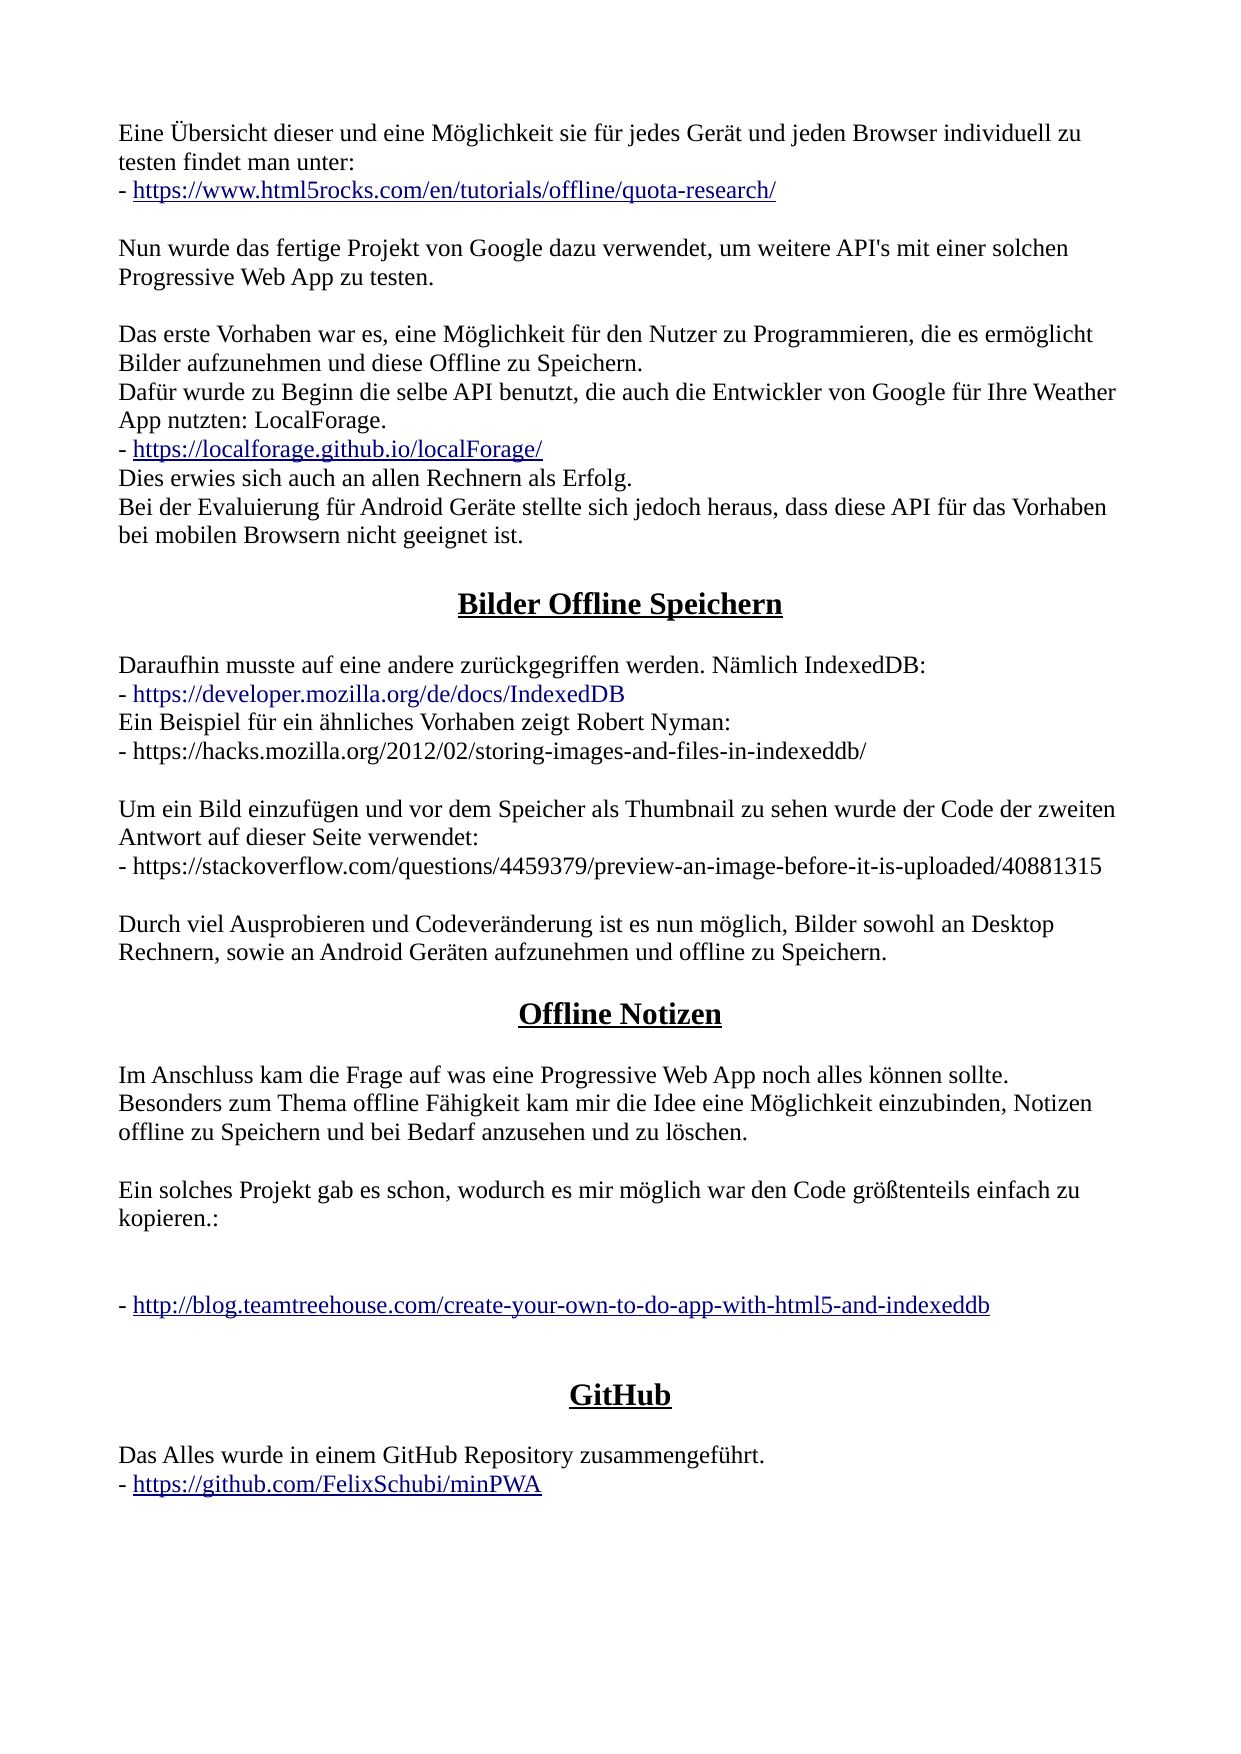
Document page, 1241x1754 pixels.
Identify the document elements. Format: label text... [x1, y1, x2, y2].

text - https://www.html5rocks.com/en/tutorials/offline/quota-research/ [118, 176, 1122, 204]
text - https://developer.mozilla.org/de/docs/IndexedDB [118, 679, 1122, 707]
text Bei der Evaluierung für Android Geräte stellte sich jedoch heraus, dass diese API für das Vorhaben bei mobilen Browsern nicht geeignet ist. [118, 492, 1122, 549]
text Dafür wurde zu Beginn die selbe API benutzt, die auch die Entwickler von Google für Ihre Weather App nutzten: LocalForage. [118, 377, 1122, 434]
text Dies erwies sich auch an allen Rechnern als Erfolg. [118, 463, 1122, 492]
text Daraufhin musste auf eine andere zurückgegriffen werden. Nämlich IndexedDB: [118, 650, 1122, 679]
text Durch viel Ausprobieren und Codeveränderung ist es nun möglich, Bilder sowohl an Desktop Rechnern, sowie an Android Geräten aufzunehmen und offline zu Speichern. [118, 909, 1122, 966]
text - https://github.com/FelixSchubi/minPWA [118, 1469, 1122, 1498]
text - https://localforage.github.io/localForage/ [118, 434, 1122, 463]
text - http://blog.teamtreehouse.com/create-your-own-to-do-app-with-html5-and-indexeddb [118, 1290, 1122, 1318]
text Offline Notizen [118, 995, 1122, 1031]
text Im Anschluss kam die Frage auf was eine Progressive Web App noch alles können sollte. [118, 1060, 1122, 1088]
text Bilder Offline Speichern [118, 585, 1122, 621]
text Das erste Vorhaben war es, eine Möglichkeit für den Nutzer zu Programmieren, die es ermöglicht Bilder aufzunehmen und diese Offline zu Speichern. [118, 319, 1122, 377]
text GitHub [118, 1376, 1122, 1412]
text Um ein Bild einzufügen und vor dem Speicher als Thumbnail zu sehen wurde der Code der zweiten Antwort auf dieser Seite verwendet: [118, 794, 1122, 851]
text - https://stackoverflow.com/questions/4459379/preview-an-image-before-it-is-uploaded/40881315 [118, 851, 1122, 880]
text Ein solches Projekt gab es schon, wodurch es mir möglich war den Code größtenteils einfach zu kopieren.: [118, 1175, 1122, 1232]
text Eine Übersicht dieser und eine Möglichkeit sie für jedes Gerät und jeden Browser individuell zu testen findet man unter: [118, 118, 1122, 176]
text Ein Beispiel für ein ähnliches Vorhaben zeigt Robert Nyman: [118, 707, 1122, 736]
text - https://hacks.mozilla.org/2012/02/storing-images-and-files-in-indexeddb/ [118, 736, 1122, 765]
text Besonders zum Thema offline Fähigkeit kam mir die Idee eine Möglichkeit einzubinden, Notizen offline zu Speichern und bei Bedarf anzusehen und zu löschen. [118, 1088, 1122, 1146]
text Nun wurde das fertige Projekt von Google dazu verwendet, um weitere API's mit einer solchen Progressive Web App zu testen. [118, 233, 1122, 291]
text Das Alles wurde in einem GitHub Repository zusammengeführt. [118, 1441, 1122, 1469]
